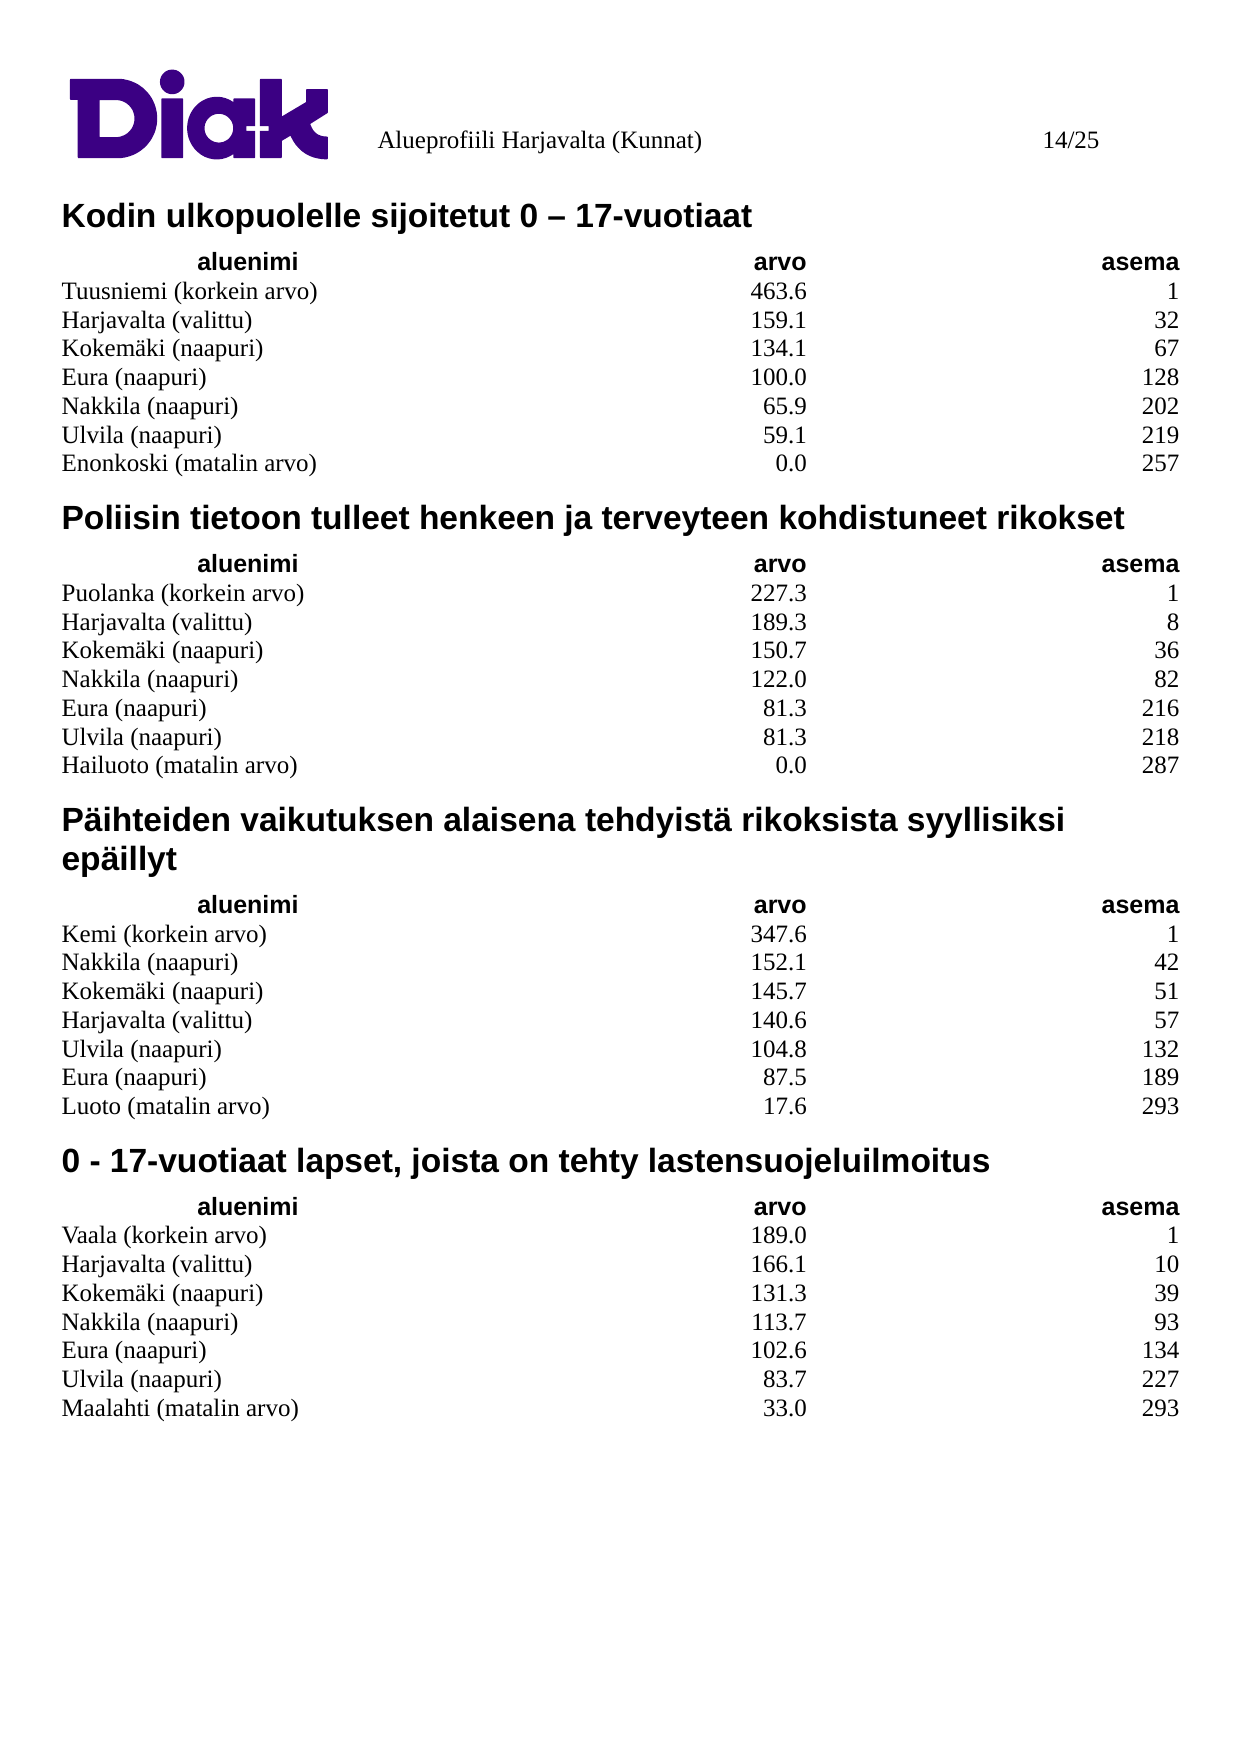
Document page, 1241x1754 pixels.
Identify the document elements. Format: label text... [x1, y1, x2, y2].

table_cell Hailuoto (matalin arvo) [61, 751, 434, 779]
table_cell 189.3 [434, 607, 806, 636]
table_cell Eura (naapuri) [61, 693, 434, 722]
table_cell Ulvila (naapuri) [61, 420, 434, 448]
table_cell 159.1 [434, 305, 806, 333]
table_cell Vaala (korkein arvo) [61, 1221, 434, 1249]
table_cell 39 [806, 1278, 1179, 1307]
table_cell 1 [806, 1221, 1179, 1249]
table_cell 67 [806, 334, 1179, 362]
table_cell 1 [806, 919, 1179, 947]
table_cell 104.8 [434, 1034, 806, 1062]
table_cell 152.1 [434, 948, 806, 976]
table_cell 134 [806, 1336, 1179, 1364]
table_cell Nakkila (naapuri) [61, 1307, 434, 1336]
table_header asema [806, 549, 1179, 578]
table_cell Nakkila (naapuri) [61, 664, 434, 693]
table_cell Nakkila (naapuri) [61, 391, 434, 420]
subtitle 0 - 17-vuotiaat lapset, joista on tehty lastensuojeluilmoitus [61, 1141, 1179, 1179]
table_cell Eura (naapuri) [61, 1063, 434, 1091]
table_cell 140.6 [434, 1005, 806, 1034]
table_cell Kemi (korkein arvo) [61, 919, 434, 947]
table_cell Nakkila (naapuri) [61, 948, 434, 976]
table_cell 145.7 [434, 976, 806, 1005]
table_cell Kokemäki (naapuri) [61, 976, 434, 1005]
table_cell 36 [806, 636, 1179, 664]
table_cell 93 [806, 1307, 1179, 1336]
table_cell Ulvila (naapuri) [61, 1034, 434, 1062]
table_cell 216 [806, 693, 1179, 722]
table_cell 113.7 [434, 1307, 806, 1336]
table_cell 257 [806, 449, 1179, 477]
table_cell 166.1 [434, 1249, 806, 1278]
table_cell 102.6 [434, 1336, 806, 1364]
table_cell 87.5 [434, 1063, 806, 1091]
table_header aluenimi [61, 247, 434, 276]
table_cell 57 [806, 1005, 1179, 1034]
table_header arvo [434, 247, 806, 276]
table_cell 293 [806, 1091, 1179, 1120]
table_cell 81.3 [434, 693, 806, 722]
table_cell Eura (naapuri) [61, 362, 434, 391]
table_cell 10 [806, 1249, 1179, 1278]
table_cell 1 [806, 578, 1179, 607]
table_cell Puolanka (korkein arvo) [61, 578, 434, 607]
table_cell 463.6 [434, 276, 806, 305]
table_cell Luoto (matalin arvo) [61, 1091, 434, 1120]
table_header arvo [434, 549, 806, 578]
table_cell Eura (naapuri) [61, 1336, 434, 1364]
table_cell 189 [806, 1063, 1179, 1091]
table_header aluenimi [61, 890, 434, 919]
table_cell Maalahti (matalin arvo) [61, 1393, 434, 1422]
table_cell Kokemäki (naapuri) [61, 334, 434, 362]
table_cell 150.7 [434, 636, 806, 664]
table_cell Enonkoski (matalin arvo) [61, 449, 434, 477]
table_cell 0.0 [434, 751, 806, 779]
table_cell 218 [806, 722, 1179, 751]
table_cell 100.0 [434, 362, 806, 391]
table_cell 122.0 [434, 664, 806, 693]
table_cell 202 [806, 391, 1179, 420]
table_header asema [806, 890, 1179, 919]
table_cell 0.0 [434, 449, 806, 477]
table_cell 347.6 [434, 919, 806, 947]
table_cell 59.1 [434, 420, 806, 448]
table_header asema [806, 247, 1179, 276]
table_cell 1 [806, 276, 1179, 305]
table_cell Harjavalta (valittu) [61, 305, 434, 333]
table_cell 287 [806, 751, 1179, 779]
table_cell 65.9 [434, 391, 806, 420]
table_cell 8 [806, 607, 1179, 636]
table_header arvo [434, 890, 806, 919]
table_cell 219 [806, 420, 1179, 448]
table_cell Harjavalta (valittu) [61, 607, 434, 636]
subtitle Poliisin tietoon tulleet henkeen ja terveyteen kohdistuneet rikokset [61, 498, 1179, 537]
table_cell 83.7 [434, 1364, 806, 1393]
table_cell Harjavalta (valittu) [61, 1005, 434, 1034]
table_cell 82 [806, 664, 1179, 693]
table_cell 132 [806, 1034, 1179, 1062]
table_cell 293 [806, 1393, 1179, 1422]
table_cell 81.3 [434, 722, 806, 751]
table_cell 32 [806, 305, 1179, 333]
table_cell 131.3 [434, 1278, 806, 1307]
table_cell 227.3 [434, 578, 806, 607]
table_cell 128 [806, 362, 1179, 391]
table_cell Harjavalta (valittu) [61, 1249, 434, 1278]
subtitle Päihteiden vaikutuksen alaisena tehdyistä rikoksista syyllisiksi epäillyt [61, 800, 1179, 877]
table_cell 33.0 [434, 1393, 806, 1422]
table_cell 189.0 [434, 1221, 806, 1249]
table_header asema [806, 1192, 1179, 1221]
table_cell Ulvila (naapuri) [61, 722, 434, 751]
table_header arvo [434, 1192, 806, 1221]
table_header aluenimi [61, 1192, 434, 1221]
table_cell 134.1 [434, 334, 806, 362]
table_cell 42 [806, 948, 1179, 976]
table_cell Ulvila (naapuri) [61, 1364, 434, 1393]
table_cell 227 [806, 1364, 1179, 1393]
table_cell Tuusniemi (korkein arvo) [61, 276, 434, 305]
table_cell 17.6 [434, 1091, 806, 1120]
table_cell Kokemäki (naapuri) [61, 636, 434, 664]
table_cell 51 [806, 976, 1179, 1005]
subtitle Kodin ulkopuolelle sijoitetut 0 – 17-vuotiaat [61, 196, 1179, 235]
table_header aluenimi [61, 549, 434, 578]
table_cell Kokemäki (naapuri) [61, 1278, 434, 1307]
